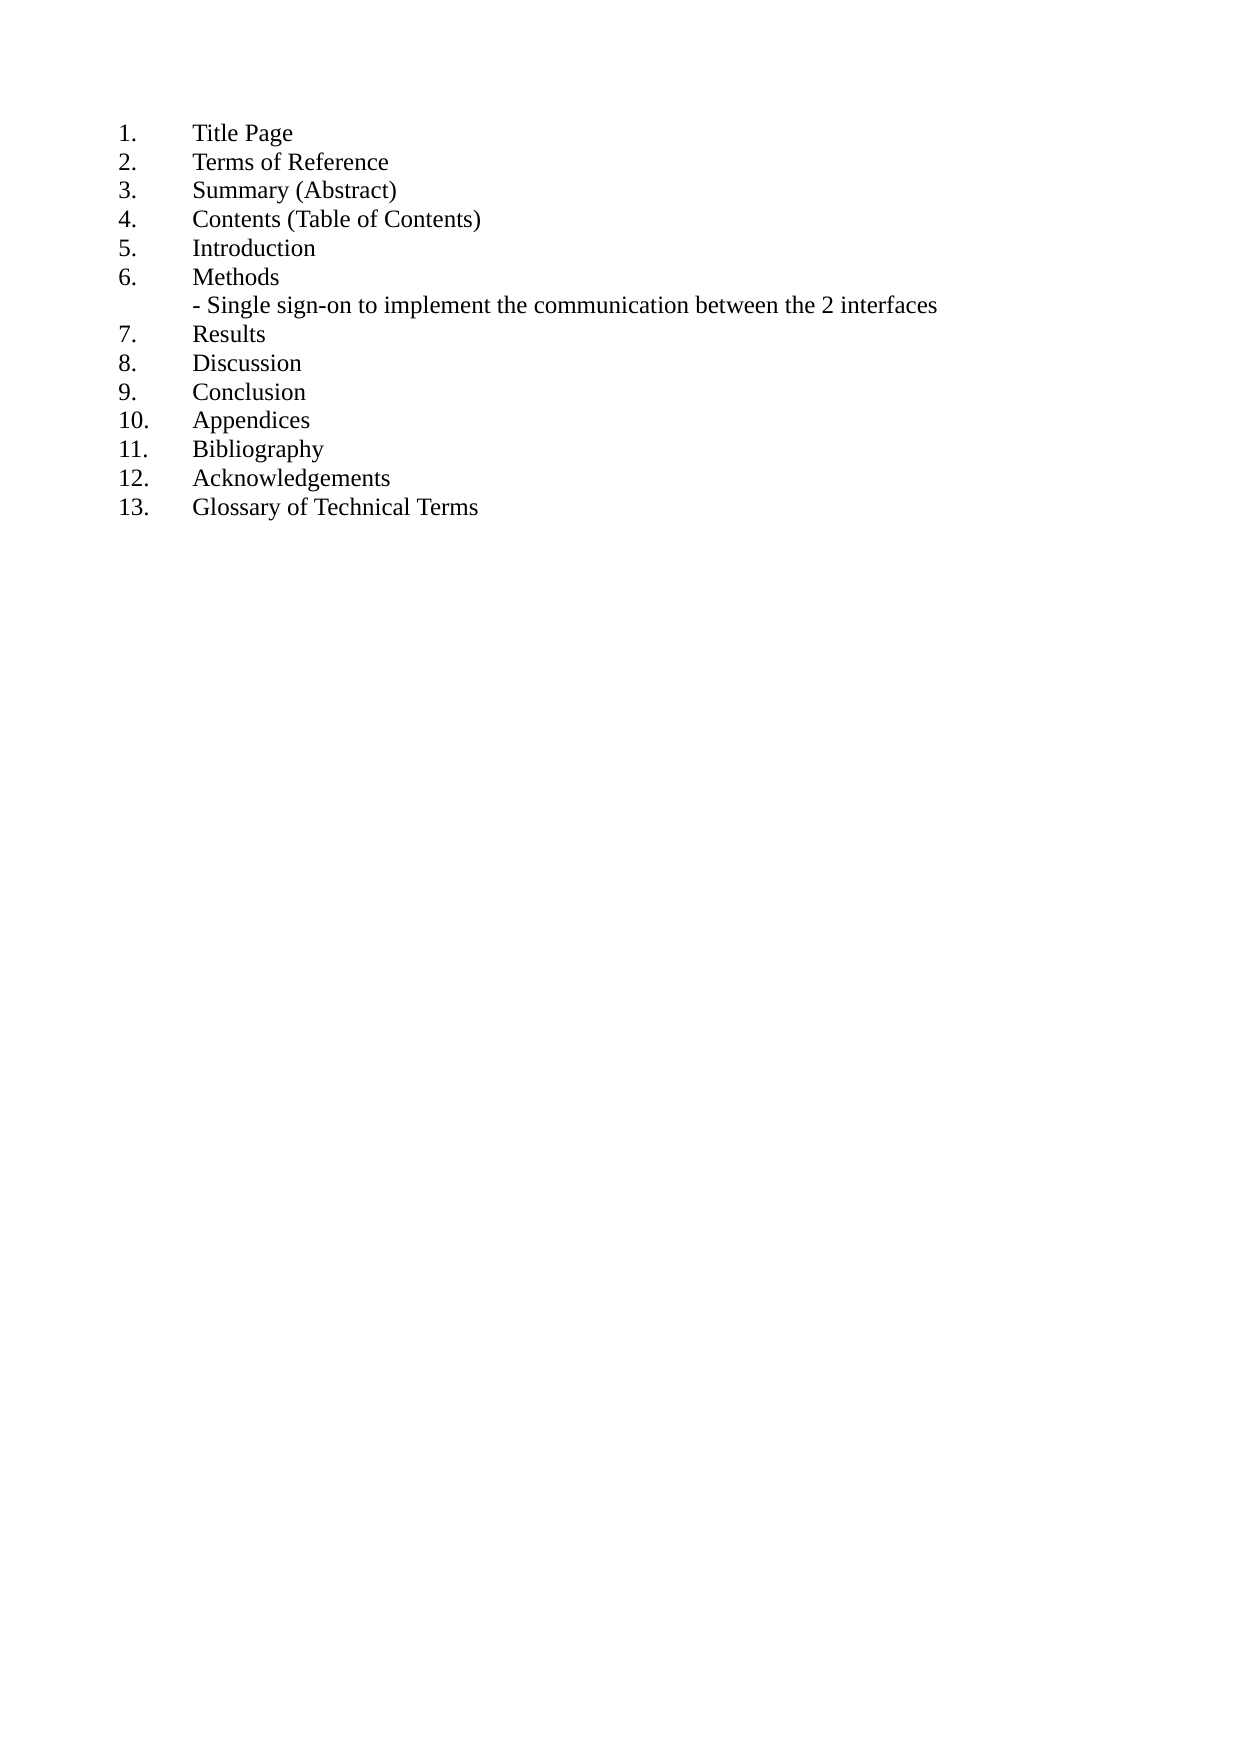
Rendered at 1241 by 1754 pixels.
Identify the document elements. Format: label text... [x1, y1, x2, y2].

text 1. Title Page 2. Terms of Reference 3. Summary (Abstract) 4. Contents (Table of Contents) 5. Introduction 6. Methods [118, 118, 1122, 291]
text - Single sign-on to implement the communication between the 2 interfaces 7. Results 8. Discussion 9. Conclusion 10. Appendices 11. Bibliography 12. Acknowledgements 13. Glossary of Technical Terms [118, 291, 1122, 521]
